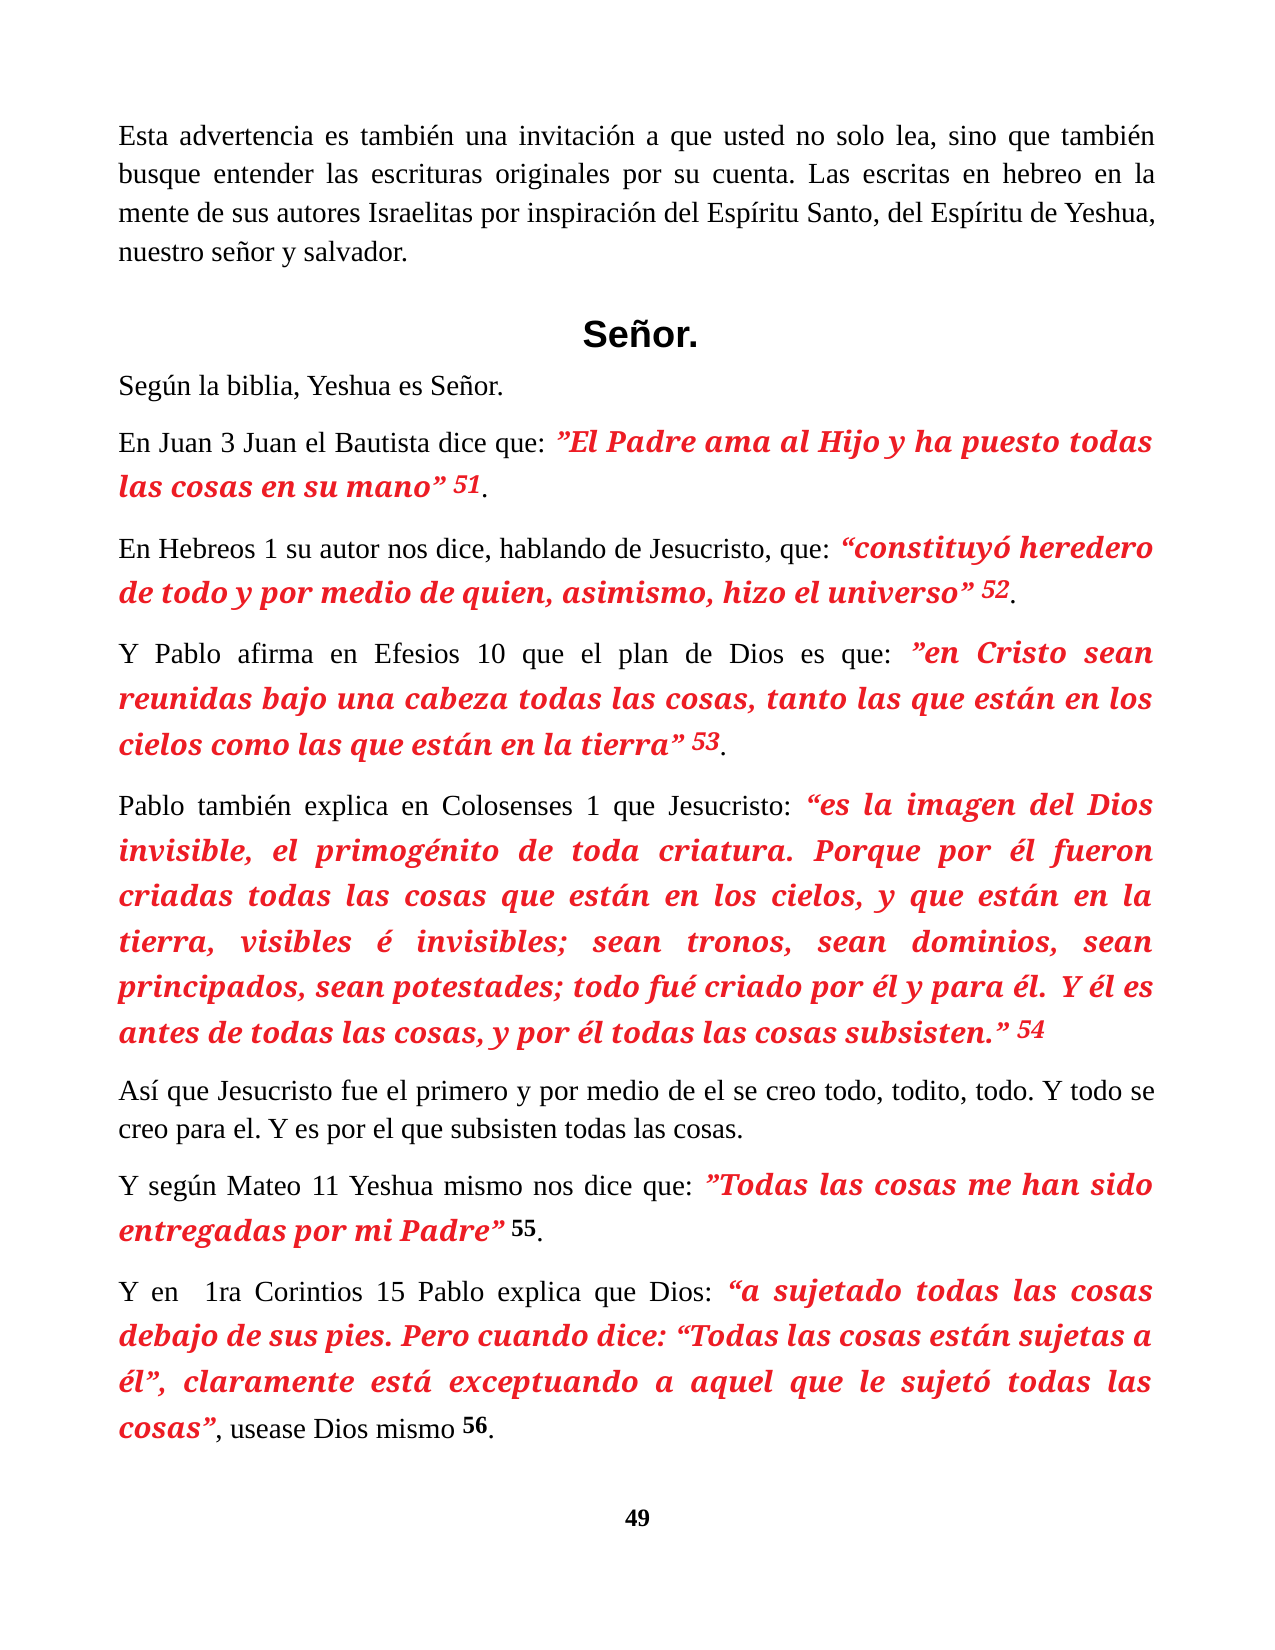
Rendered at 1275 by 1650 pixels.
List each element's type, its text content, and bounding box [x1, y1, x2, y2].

text Y en 1ra Corintios 15 Pablo explica que Dios: “a sujetado todas las cosas debajo de sus pies. Pero cuando dice: “Todas las cosas están sujetas a él”, claramente está exceptuando a aquel que le sujetó todas las cosas”, usease Dios mismo . [118, 1270, 1157, 1447]
text Según la biblia, Yeshua es Señor. [118, 368, 1157, 402]
text Y Pablo afirma en Efesios 10 que el plan de Dios es que: ”en Cristo sean reunidas bajo una cabeza todas las cosas, tanto las que están en los cielos como las que están en la tierra” . [118, 633, 1157, 764]
text En Hebreos 1 su autor nos dice, hablando de Jesucristo, que: “constituyó heredero de todo y por medio de quien, asimismo, hizo el universo” . [118, 527, 1157, 612]
text Así que Jesucristo fue el primero y por medio de el se creo todo, todito, todo. Y todo se creo para el. Y es por el que subsisten todas las cosas. [118, 1073, 1157, 1145]
text Esta advertencia es también una invitación a que usted no solo lea, sino que también busque entender las escrituras originales por su cuenta. Las escritas en hebreo en la mente de sus autores Israelitas por inspiración del Espíritu Santo, del Espíritu de Yeshua, nuestro señor y salvador. [118, 118, 1157, 267]
subtitle Señor. [124, 312, 1157, 356]
text Pablo también explica en Colosenses 1 que Jesucristo: “es la imagen del Dios invisible, el primogénito de toda criatura. Porque por él fueron criadas todas las cosas que están en los cielos, y que están en la tierra, visibles é invisibles; sean tronos, sean dominios, sean principados, sean potestades; todo fué criado por él y para él. Y él es antes de todas las cosas, y por él todas las cosas subsisten.” [118, 784, 1157, 1052]
text Y según Mateo 11 Yeshua mismo nos dice que: ”Todas las cosas me han sido entregadas por mi Padre” . [118, 1164, 1157, 1249]
text En Juan 3 Juan el Bautista dice que: ”El Padre ama al Hijo y ha puesto todas las cosas en su mano” . [118, 421, 1157, 506]
